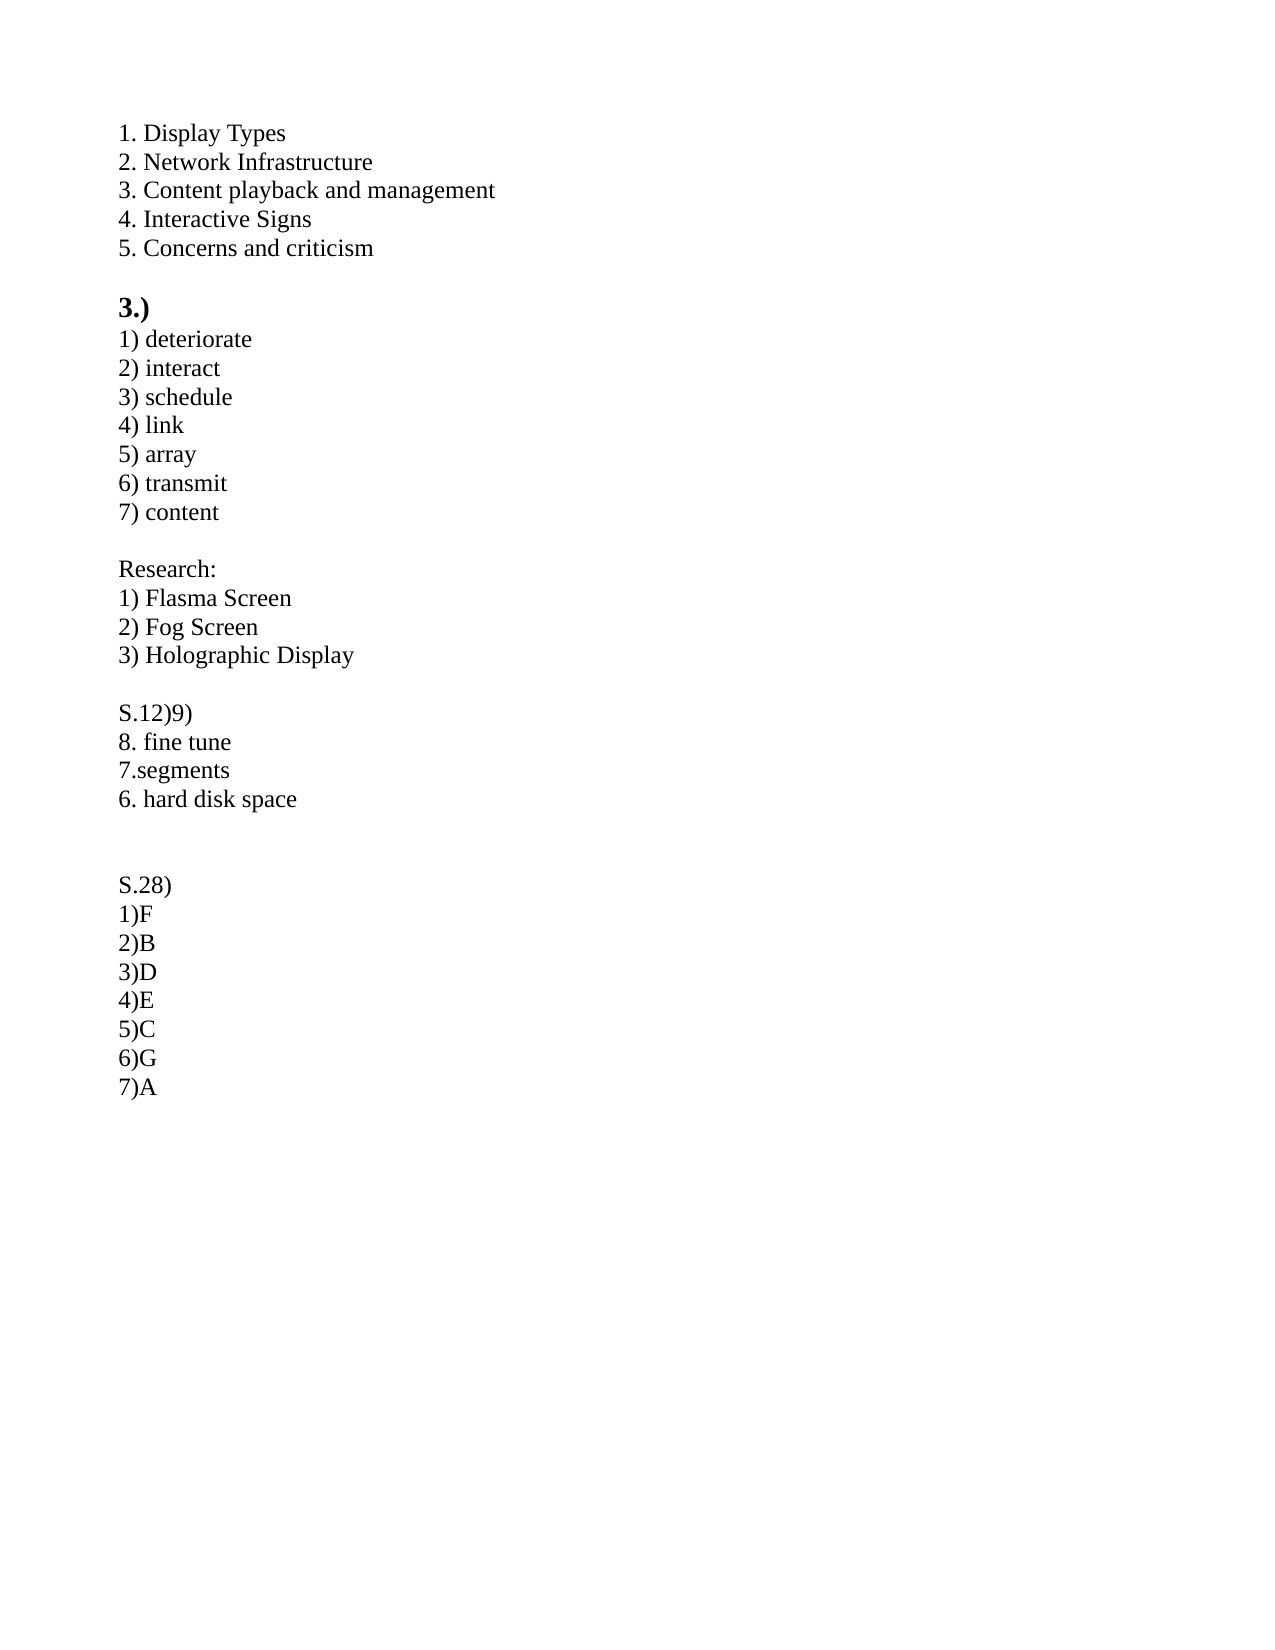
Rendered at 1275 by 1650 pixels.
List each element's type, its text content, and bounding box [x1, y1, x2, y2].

text 7) content [118, 497, 1157, 525]
text 3.) [118, 291, 1157, 324]
text 6) transmit [118, 468, 1157, 497]
text Research: [118, 554, 1157, 583]
text 6)G [118, 1043, 1157, 1072]
text S.28) [118, 870, 1157, 899]
text 1. Display Types [118, 118, 1157, 147]
text 7.segments [118, 755, 1157, 784]
text S.12)9) [118, 698, 1157, 727]
text 1) deteriorate [118, 324, 1157, 353]
text 2) interact [118, 353, 1157, 382]
text 1) Flasma Screen [118, 583, 1157, 612]
text 6. hard disk space [118, 784, 1157, 813]
text 8. fine tune [118, 727, 1157, 755]
text 3. Content playback and management [118, 176, 1157, 204]
text 5. Concerns and criticism [118, 233, 1157, 262]
text 4. Interactive Signs [118, 204, 1157, 233]
text 1)F [118, 899, 1157, 928]
text 4)E [118, 985, 1157, 1014]
text 3) Holographic Display [118, 640, 1157, 669]
text 3)D [118, 957, 1157, 985]
text 4) link [118, 410, 1157, 439]
text 3) schedule [118, 382, 1157, 410]
text 2)B [118, 928, 1157, 957]
text 5) array [118, 439, 1157, 468]
text 2. Network Infrastructure [118, 147, 1157, 176]
text 5)C [118, 1014, 1157, 1043]
text 2) Fog Screen [118, 612, 1157, 640]
text 7)A [118, 1072, 1157, 1100]
